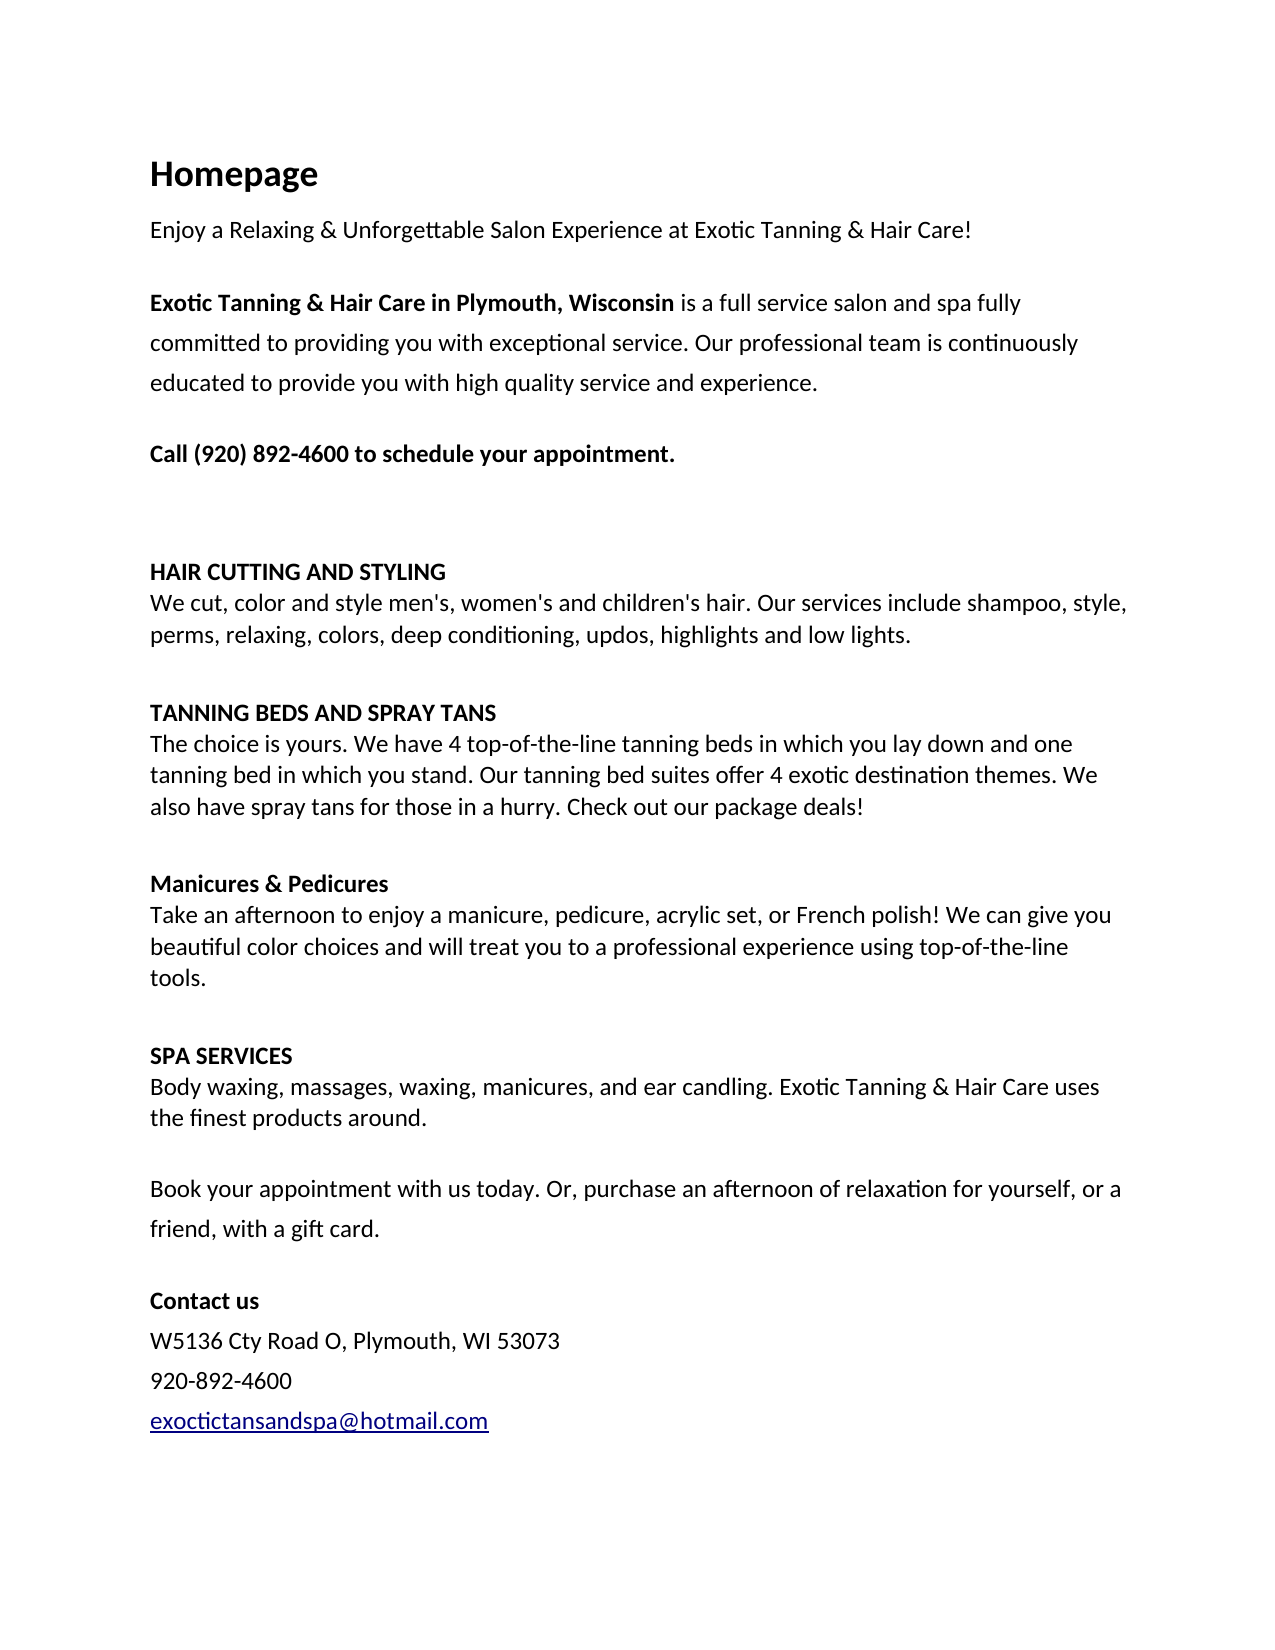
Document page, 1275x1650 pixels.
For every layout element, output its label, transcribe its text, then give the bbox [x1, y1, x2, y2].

text Exotic Tanning & Hair Care in Plymouth, Wisconsin is a full service salon and spa fully committed to providing you with exceptional service. Our professional team is continuously educated to provide you with high quality service and experience. [150, 277, 1125, 397]
text HAIR CUTTING AND STYLING We cut, color and style men's, women's and children's hair. Our services include shampoo, style, perms, relaxing, colors, deep conditioning, updos, highlights and low lights. [150, 556, 1133, 681]
text Call (920) 892-4600 to schedule your appointment. [150, 429, 1125, 469]
text Manicures & Pedicures Take an afternoon to enjoy a manicure, pedicure, acrylic set, or French polish! We can give you beautiful color choices and will treat you to a professional experience using top-of-the-line tools. [150, 868, 1125, 1022]
text Contact us W5136 Cty Road O, Plymouth, WI 53073 920-892-4600 exoctictansandspa@hotmail.com [150, 1275, 1125, 1475]
text TANNING BEDS AND SPRAY TANS The choice is yours. We have 4 top-of-the-line tanning beds in which you lay down and one tanning bed in which you stand. Our tanning bed suites offer 4 exotic destination themes. We also have spray tans for those in a hurry. Check out our package deals! [150, 696, 1133, 852]
text SPA SERVICES Body waxing, massages, waxing, manicures, and ear candling. Exotic Tanning & Hair Care uses the finest products around. [150, 1039, 1133, 1133]
text Enjoy a Relaxing & Unforgettable Salon Experience at Exotic Tanning & Hair Care! [150, 214, 1125, 244]
text Book your appointment with us today. Or, purchase an afternoon of relaxation for yourself, or a friend, with a gift card. [150, 1164, 1125, 1244]
text Homepage [150, 150, 1125, 196]
